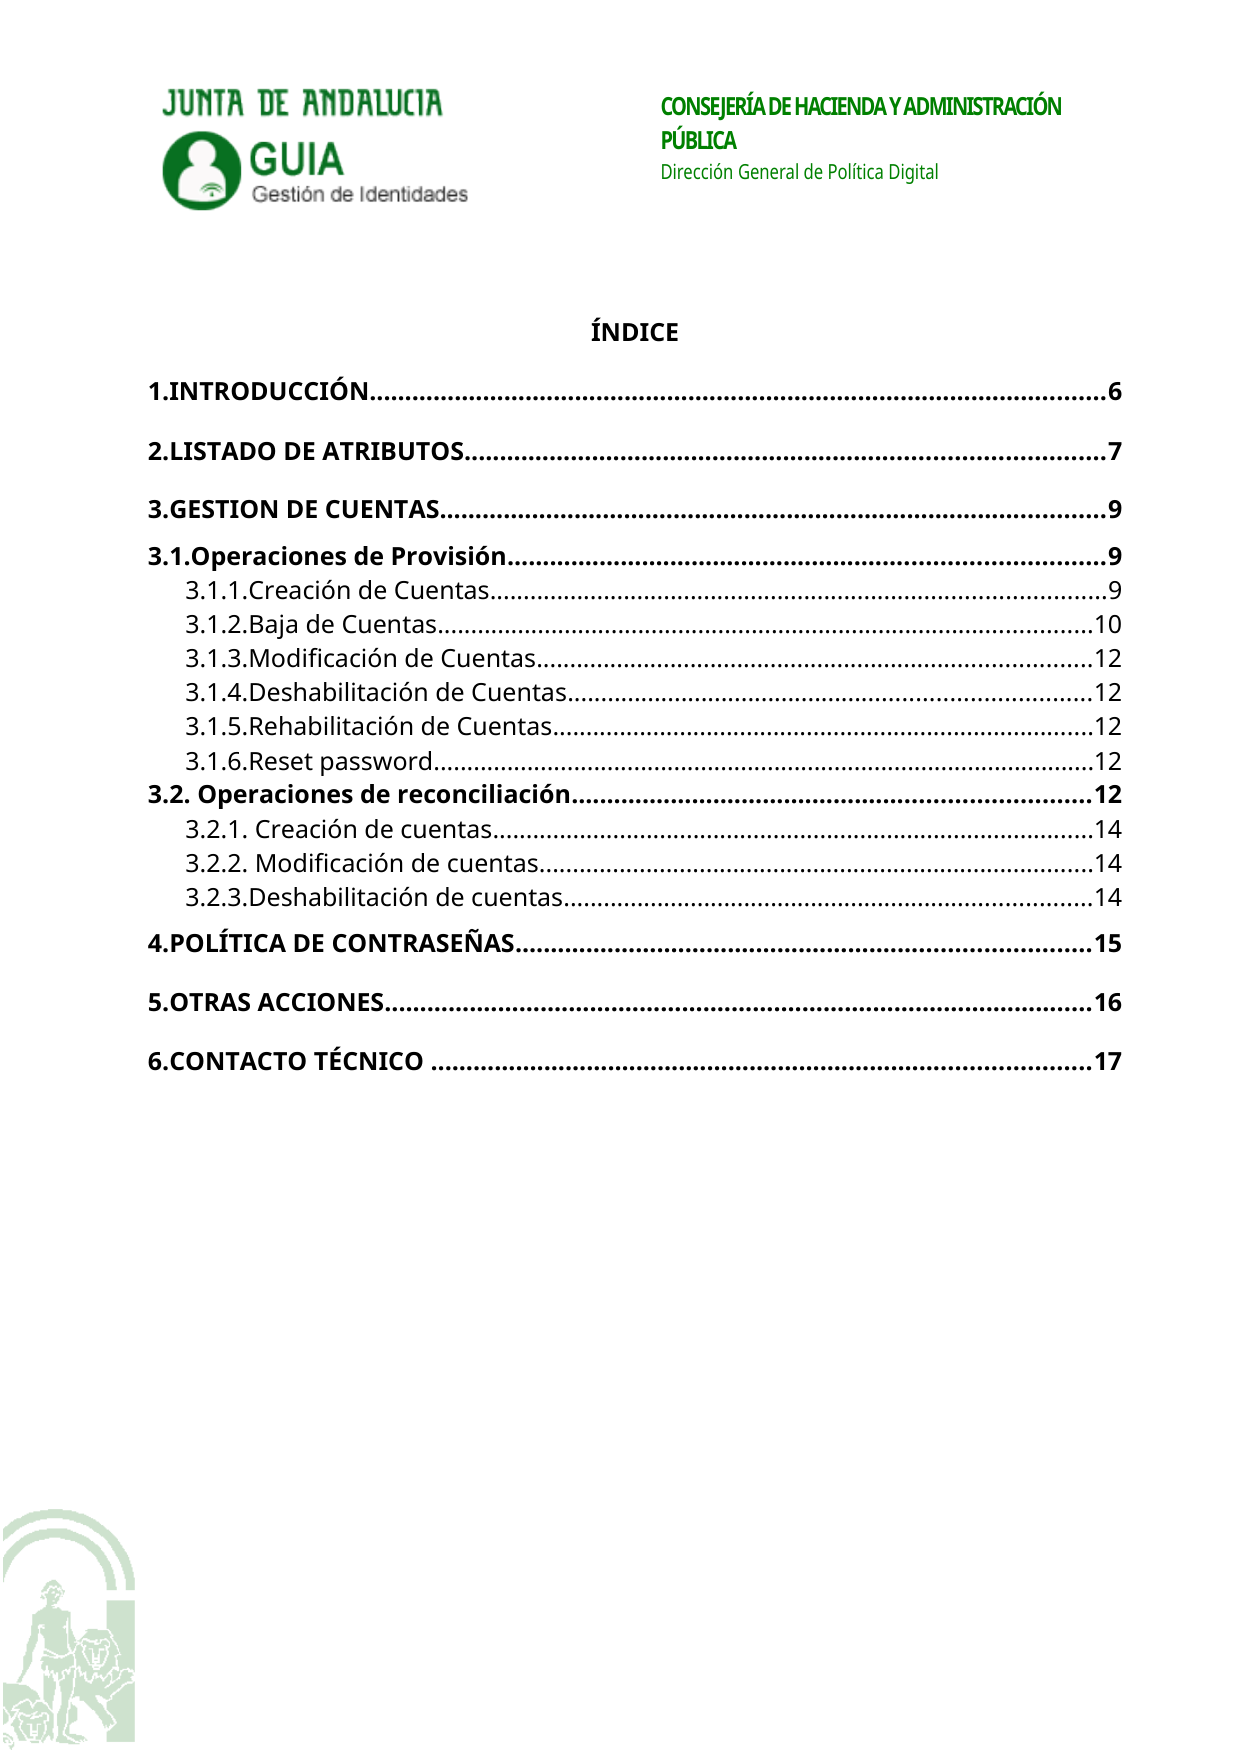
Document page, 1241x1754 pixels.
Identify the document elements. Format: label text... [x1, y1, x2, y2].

text 3.2.2. Modificación de cuentas 14 [185, 845, 1122, 879]
text 4.Política de contraseñas 15 [148, 926, 1122, 960]
text 3.2.3.Deshabilitación de cuentas 14 [185, 879, 1122, 913]
text 3.1.5.Rehabilitación de Cuentas 12 [185, 709, 1122, 743]
subtitle ÍNDICE [148, 315, 1122, 349]
text 3.2. Operaciones de reconciliación 12 [148, 777, 1122, 811]
picture [3, 1508, 136, 1750]
text 3.1.2.Baja de Cuentas 10 [185, 607, 1122, 641]
text 3.GESTION de cuentas 9 [148, 492, 1122, 526]
text 2.Listado de ATRIBUTOS 7 [148, 433, 1122, 467]
text 3.1.Operaciones de Provisión 9 [148, 539, 1122, 573]
text 3.1.4.Deshabilitación de Cuentas 12 [185, 675, 1122, 709]
text 3.1.6.Reset password 12 [185, 743, 1122, 777]
picture [147, 82, 498, 225]
text 3.2.1. Creación de cuentas 14 [185, 811, 1122, 845]
text 1.INTRODUCCIÓN 6 [148, 374, 1122, 408]
text 3.1.1.Creación de Cuentas 9 [185, 573, 1122, 607]
text 6.Contacto técnico 17 [148, 1044, 1122, 1078]
text 5.OTRAS ACCIONES 16 [148, 985, 1122, 1019]
text 3.1.3.Modificación de Cuentas 12 [185, 641, 1122, 675]
